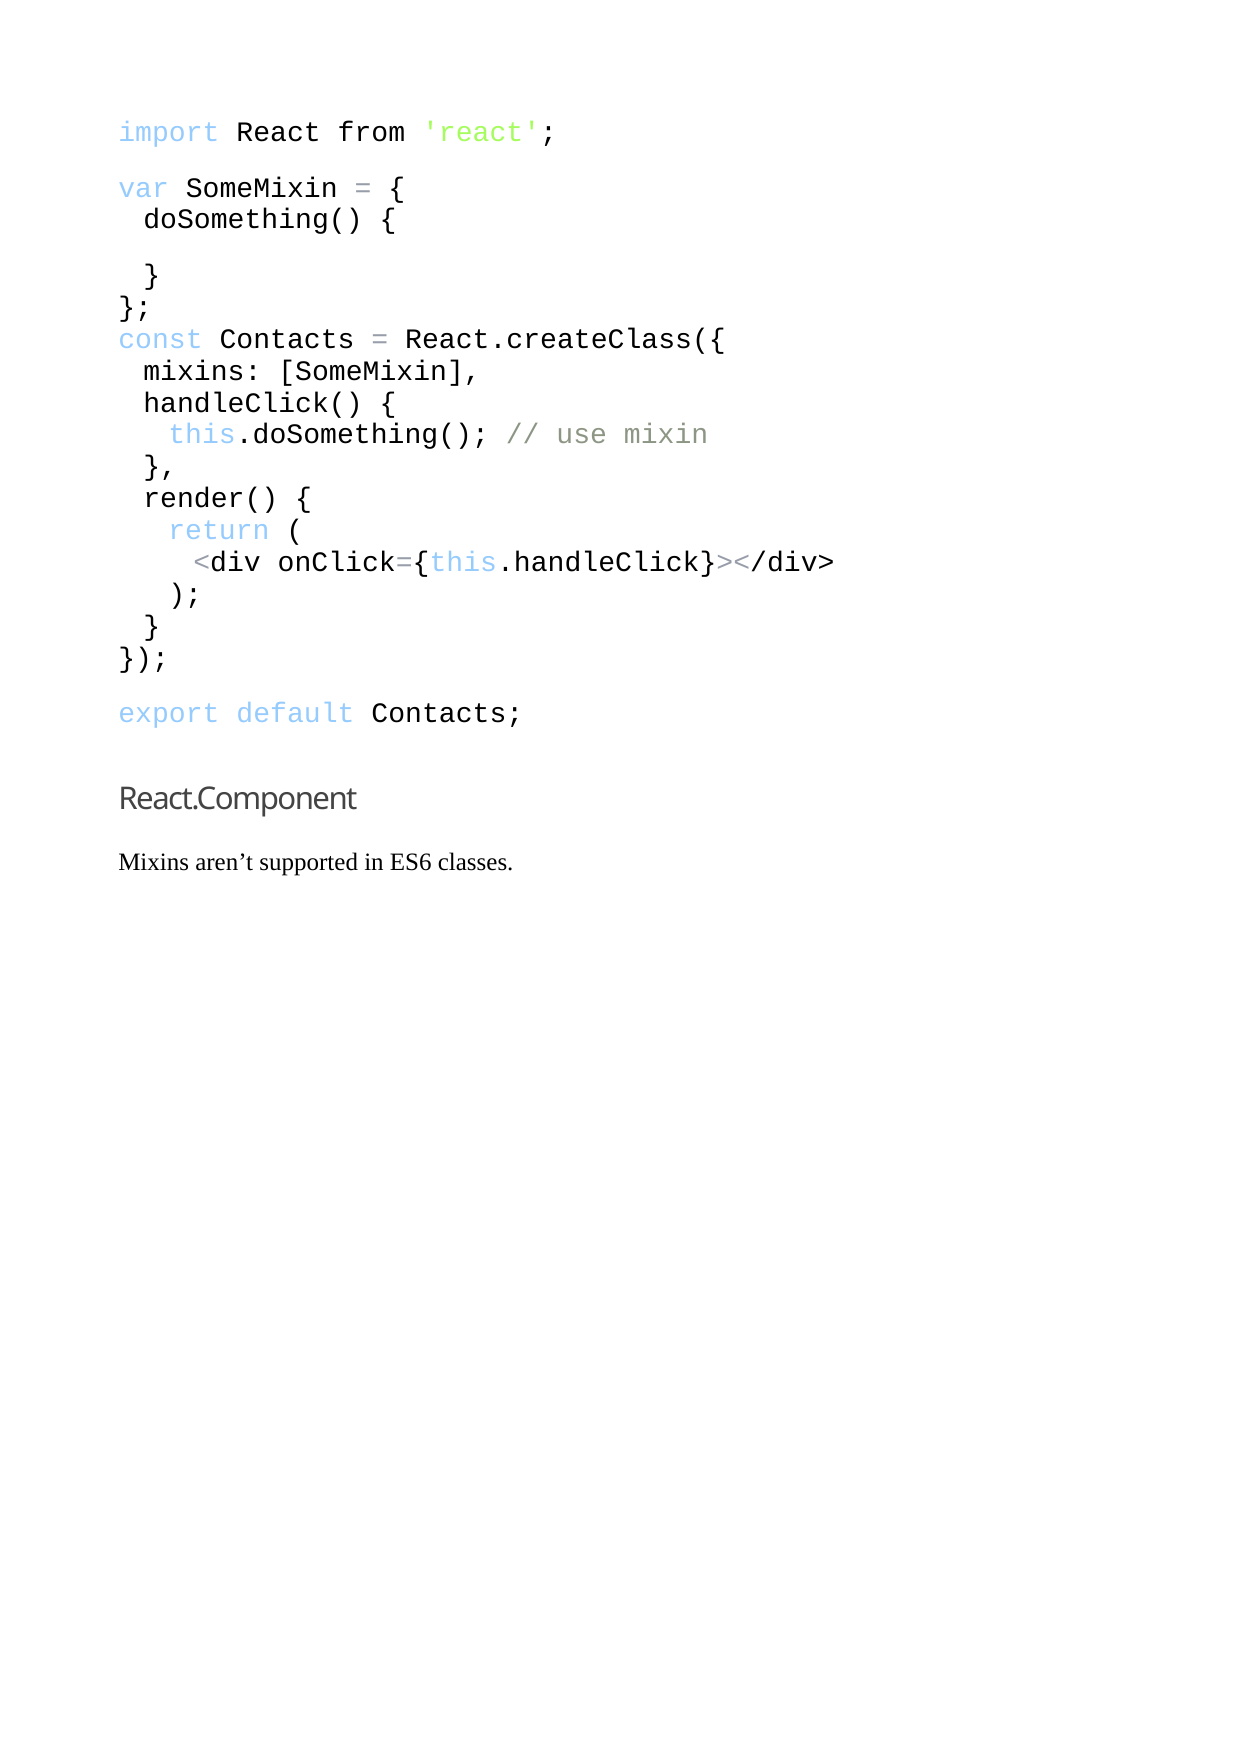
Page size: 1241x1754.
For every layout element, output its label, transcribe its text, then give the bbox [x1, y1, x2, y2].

text }, [118, 452, 1122, 484]
text render() { [118, 484, 1122, 516]
text ); [118, 580, 1122, 612]
text const Contacts = React.createClass({ [118, 325, 1122, 357]
text } [118, 261, 1122, 293]
text handleClick() { [118, 388, 1122, 420]
text }); [118, 643, 1122, 675]
text this.doSomething(); // use mixin [118, 420, 1122, 452]
text mixins: [SomeMixin], [118, 357, 1122, 388]
text export default Contacts; [118, 699, 1122, 731]
text doSomething() { [118, 206, 1122, 237]
text } [118, 612, 1122, 643]
text <div onClick={this.handleClick}></div> [118, 548, 1122, 580]
text var SomeMixin = { [118, 174, 1122, 206]
subtitle React.Component [118, 776, 1122, 819]
text import React from 'react'; [118, 118, 1122, 150]
text Mixins aren’t supported in ES6 classes. [118, 847, 1122, 876]
text return ( [118, 516, 1122, 548]
text }; [118, 293, 1122, 325]
